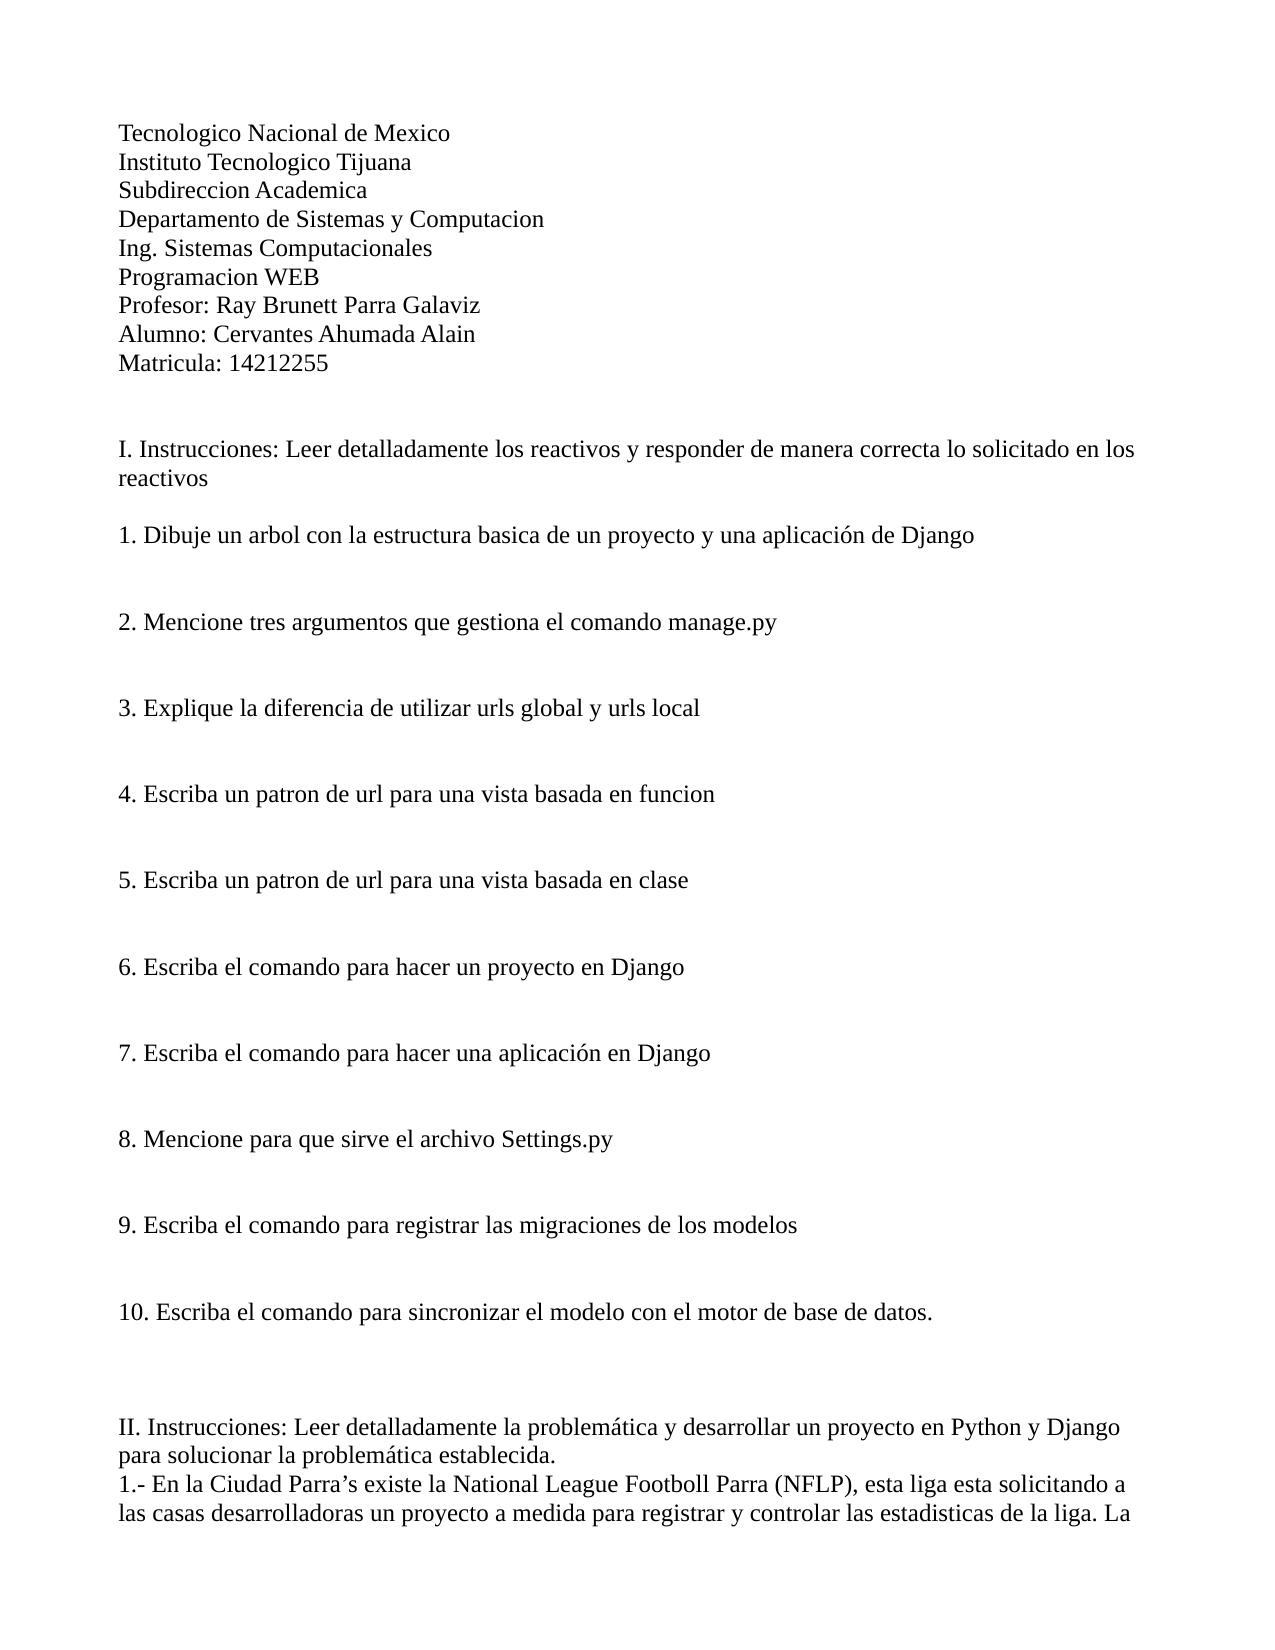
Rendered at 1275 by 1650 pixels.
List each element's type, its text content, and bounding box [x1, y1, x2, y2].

text 1.- En la Ciudad Parra’s existe la National League Footboll Parra (NFLP), esta liga esta solicitando a [118, 1469, 1157, 1498]
text Instituto Tecnologico Tijuana [118, 147, 1157, 176]
text Tecnologico Nacional de Mexico [118, 118, 1157, 147]
text I. Instrucciones: Leer detalladamente los reactivos y responder de manera correcta lo solicitado en los [118, 434, 1157, 463]
text II. Instrucciones: Leer detalladamente la problemática y desarrollar un proyecto en Python y Django [118, 1412, 1157, 1441]
text 1. Dibuje un arbol con la estructura basica de un proyecto y una aplicación de Django [118, 521, 1157, 549]
text Matricula: 14212255 [118, 348, 1157, 377]
text 5. Escriba un patron de url para una vista basada en clase [118, 866, 1157, 894]
text Alumno: Cervantes Ahumada Alain [118, 319, 1157, 348]
text reactivos [118, 463, 1157, 492]
text 8. Mencione para que sirve el archivo Settings.py [118, 1124, 1157, 1153]
text 3. Explique la diferencia de utilizar urls global y urls local [118, 693, 1157, 722]
text Subdireccion Academica [118, 176, 1157, 204]
text Programacion WEB [118, 262, 1157, 291]
text 7. Escriba el comando para hacer una aplicación en Django [118, 1038, 1157, 1067]
text Profesor: Ray Brunett Parra Galaviz [118, 291, 1157, 319]
text 4. Escriba un patron de url para una vista basada en funcion [118, 779, 1157, 808]
text las casas desarrolladoras un proyecto a medida para registrar y controlar las estadisticas de la liga. La [118, 1498, 1157, 1527]
text 9. Escriba el comando para registrar las migraciones de los modelos [118, 1211, 1157, 1239]
text 10. Escriba el comando para sincronizar el modelo con el motor de base de datos. [118, 1297, 1157, 1326]
text para solucionar la problemática establecida. [118, 1441, 1157, 1469]
text Ing. Sistemas Computacionales [118, 233, 1157, 262]
text Departamento de Sistemas y Computacion [118, 204, 1157, 233]
text 2. Mencione tres argumentos que gestiona el comando manage.py [118, 607, 1157, 636]
text 6. Escriba el comando para hacer un proyecto en Django [118, 952, 1157, 981]
